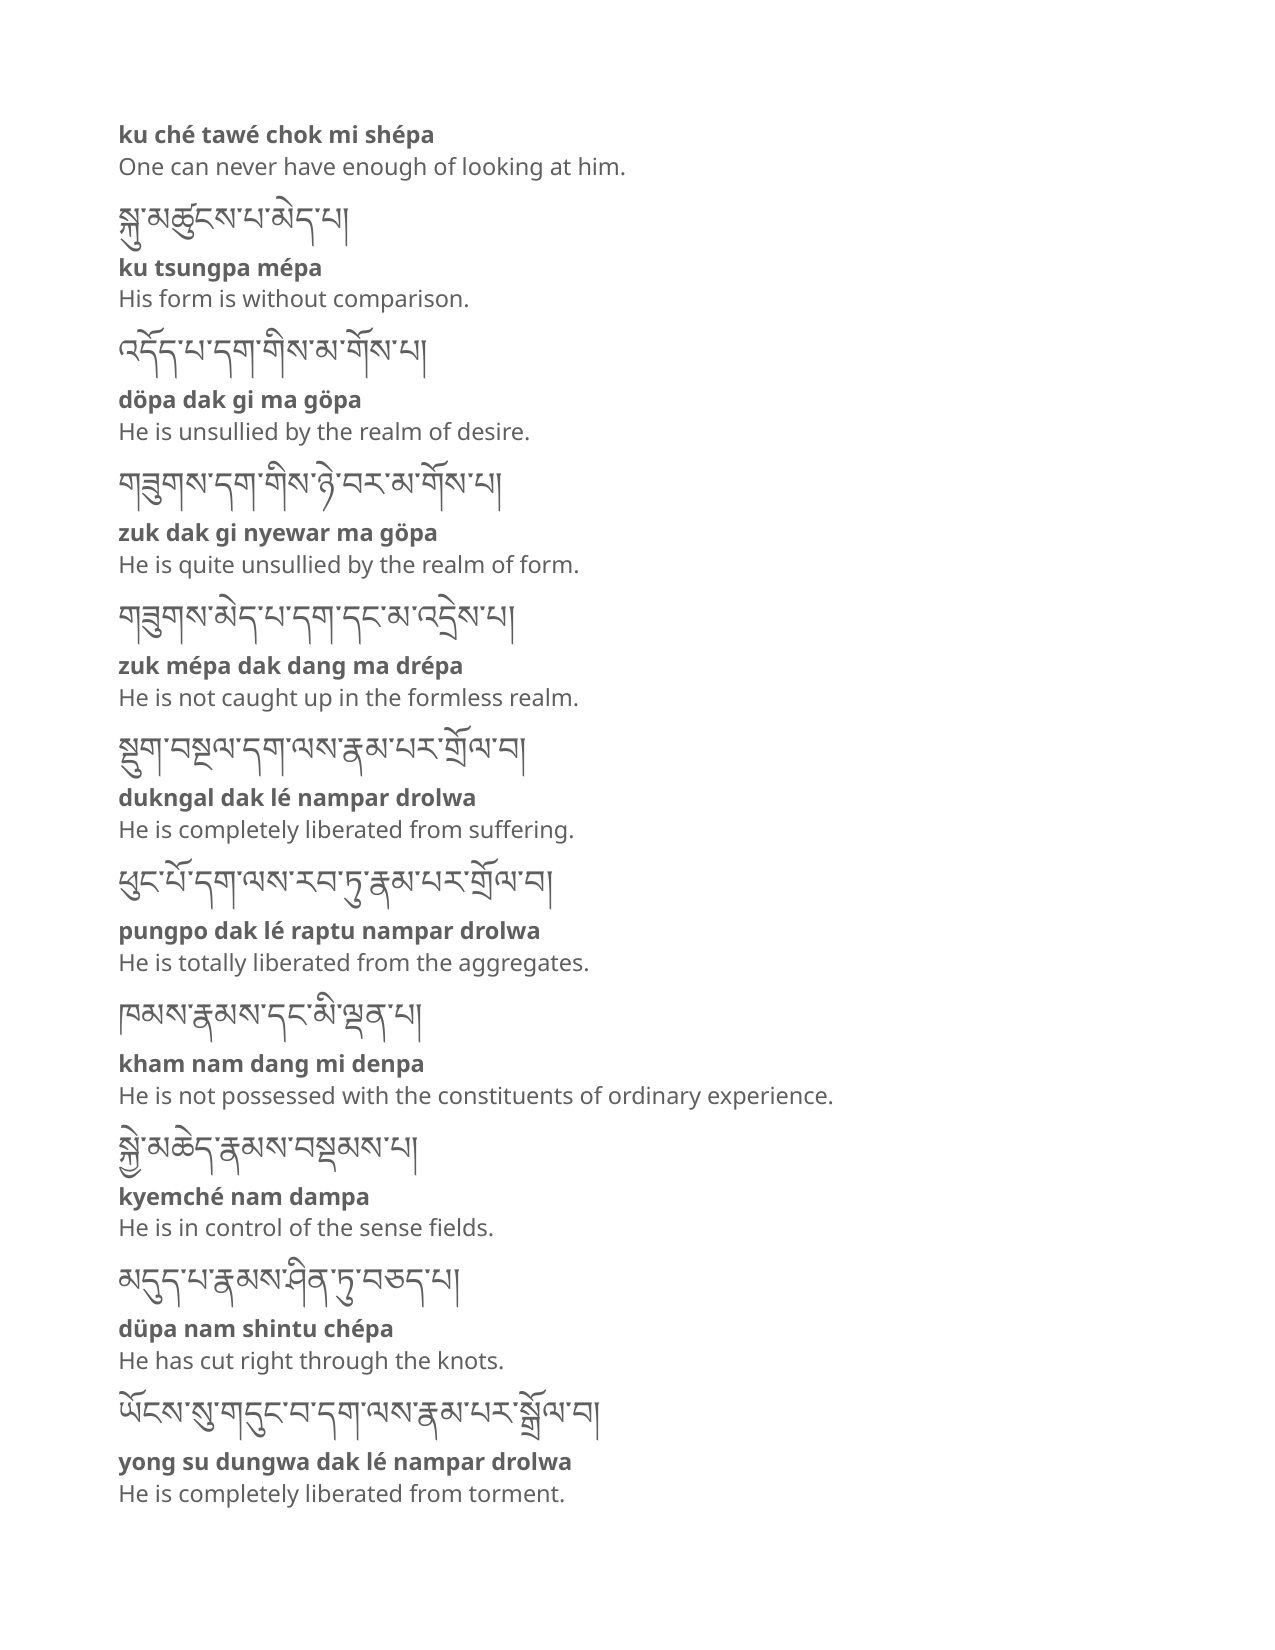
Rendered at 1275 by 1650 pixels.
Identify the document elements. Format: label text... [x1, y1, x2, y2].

text His form is without comparison. [118, 283, 1157, 315]
text He is not caught up in the formless realm. [118, 681, 1157, 713]
text döpa dak gi ma göpa [118, 383, 1157, 416]
text pungpo dak lé raptu nampar drolwa [118, 914, 1157, 946]
text ཕུང་པོ་དག་ལས་རབ་ཏུ་རྣམ་པར་གྲོལ་བ། [118, 858, 1157, 908]
text dukngal dak lé nampar drolwa [118, 782, 1157, 814]
text He is in control of the sense fields. [118, 1212, 1157, 1244]
text kyemché nam dampa [118, 1180, 1157, 1212]
text ku tsungpa mépa [118, 251, 1157, 283]
text He is not possessed with the constituents of ordinary experience. [118, 1079, 1157, 1111]
text düpa nam shintu chépa [118, 1312, 1157, 1344]
text One can never have enough of looking at him. [118, 150, 1157, 182]
text yong su dungwa dak lé nampar drolwa [118, 1445, 1157, 1477]
text སྡུག་བསྔལ་དག་ལས་རྣམ་པར་གྲོལ་བ། [118, 725, 1157, 775]
text ཡོངས་སུ་གདུང་བ་དག་ལས་རྣམ་པར་སྒྲོལ་བ། [118, 1389, 1157, 1439]
text ku ché tawé chok mi shépa [118, 118, 1157, 150]
text He is completely liberated from suffering. [118, 814, 1157, 846]
text གཟུགས་དག་གིས་ཉེ་བར་མ་གོས་པ། [118, 460, 1157, 510]
text He is unsullied by the realm of desire. [118, 416, 1157, 447]
text He is quite unsullied by the realm of form. [118, 548, 1157, 580]
text སྐུ་མཚུངས་པ་མེད་པ། [118, 194, 1157, 244]
text He is completely liberated from torment. [118, 1477, 1157, 1509]
text kham nam dang mi denpa [118, 1047, 1157, 1079]
text zuk mépa dak dang ma drépa [118, 649, 1157, 681]
text He has cut right through the knots. [118, 1344, 1157, 1376]
text ཁམས་རྣམས་དང་མི་ལྡན་པ། [118, 991, 1157, 1041]
text གཟུགས་མེད་པ་དག་དང་མ་འདྲེས་པ། [118, 593, 1157, 643]
text འདོད་པ་དག་གིས་མ་གོས་པ། [118, 327, 1157, 377]
text zuk dak gi nyewar ma göpa [118, 516, 1157, 548]
text He is totally liberated from the aggregates. [118, 946, 1157, 978]
text མདུད་པ་རྣམས་ཤིན་ཏུ་བཅད་པ། [118, 1256, 1157, 1306]
text སྐྱེ་མཆེད་རྣམས་བསྡམས་པ། [118, 1123, 1157, 1173]
